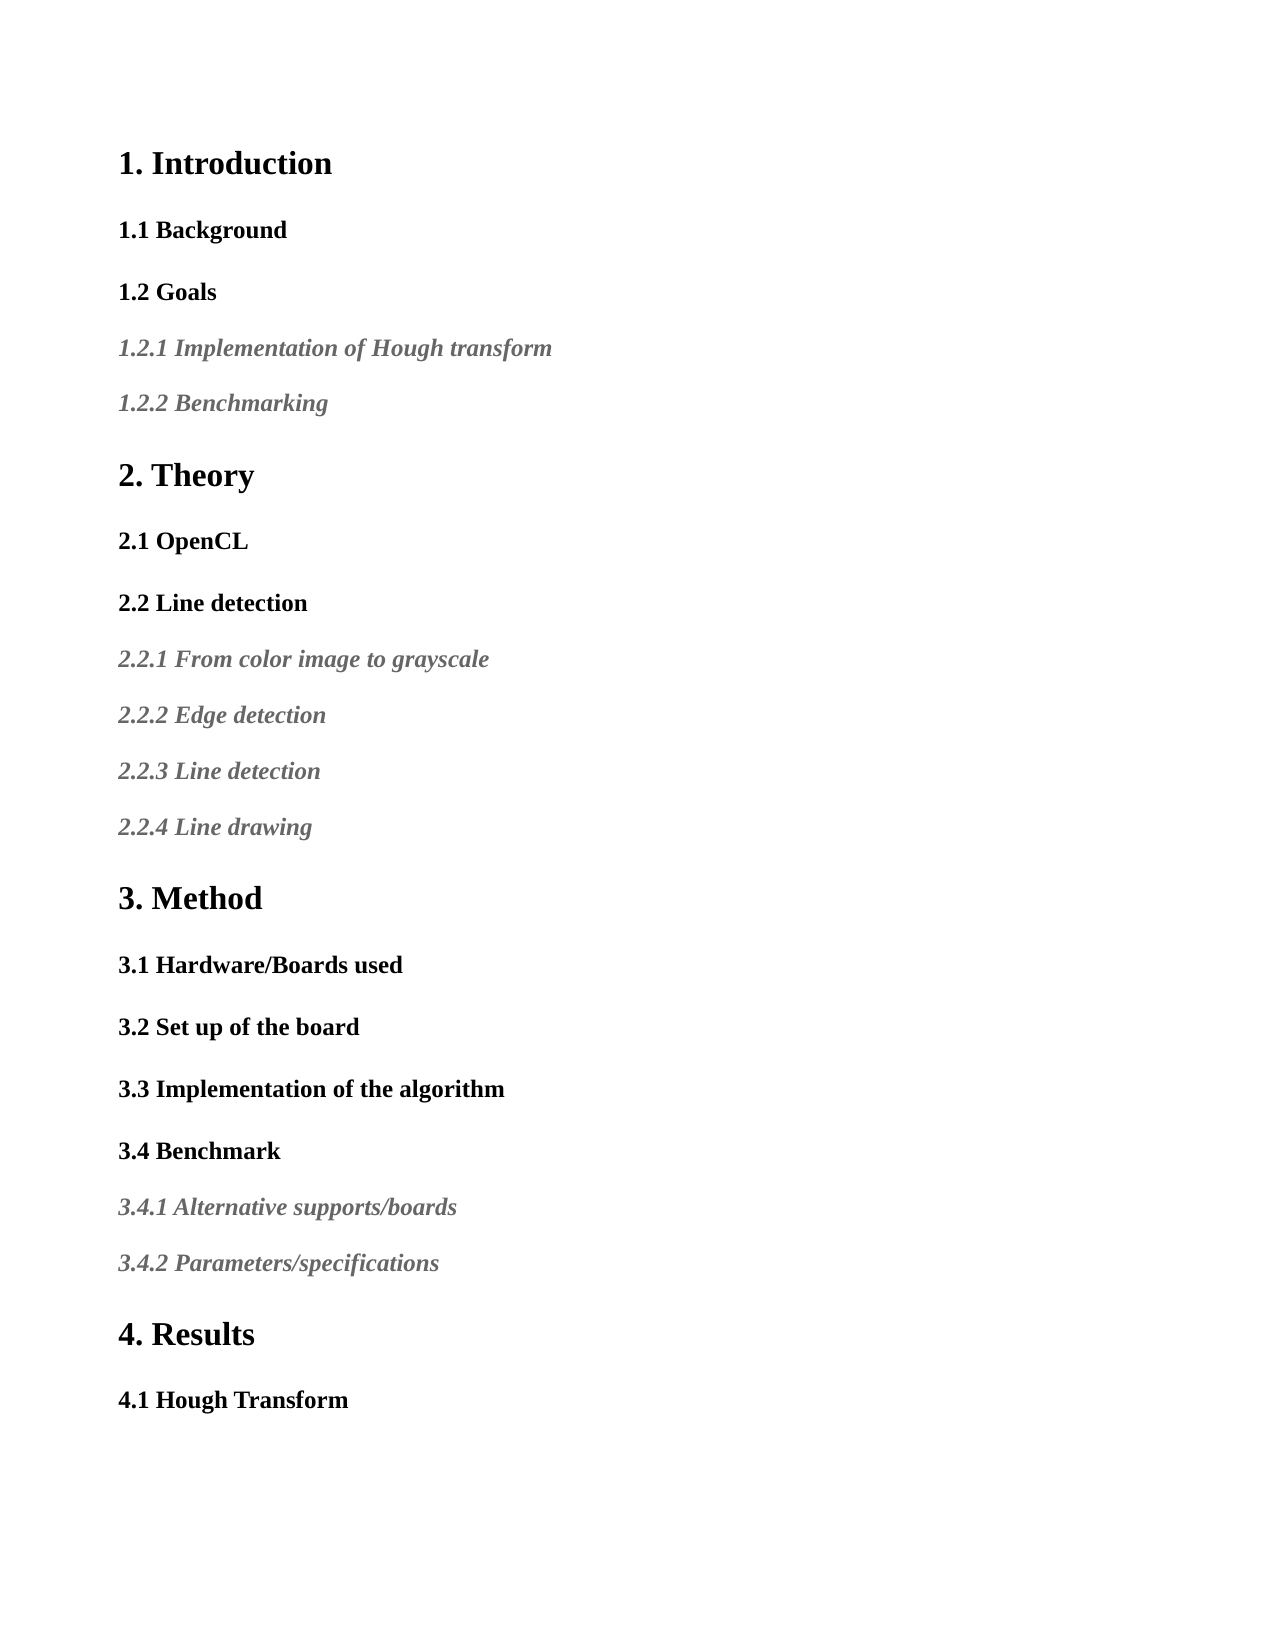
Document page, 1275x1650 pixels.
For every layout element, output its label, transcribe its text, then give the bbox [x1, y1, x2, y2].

subtitle 2.2.2 Edge detection [118, 700, 1157, 729]
subtitle 3.4.2 Parameters/specifications [118, 1248, 1157, 1276]
subtitle 1.1 Background [118, 215, 1157, 243]
subtitle 2.1 OpenCL [118, 526, 1157, 555]
subtitle 2. Theory [118, 455, 1157, 493]
subtitle 3.4 Benchmark [118, 1136, 1157, 1165]
subtitle 1.2 Goals [118, 277, 1157, 306]
subtitle 2.2.3 Line detection [118, 756, 1157, 785]
subtitle 3.1 Hardware/Boards used [118, 950, 1157, 978]
subtitle 2.2 Line detection [118, 588, 1157, 617]
subtitle 3. Method [118, 878, 1157, 916]
subtitle 1. Introduction [118, 143, 1157, 181]
subtitle 1.2.2 Benchmarking [118, 388, 1157, 417]
subtitle 1.2.1 Implementation of Hough transform [118, 333, 1157, 361]
subtitle 3.2 Set up of the board [118, 1012, 1157, 1041]
subtitle 4. Results [118, 1314, 1157, 1352]
subtitle 3.3 Implementation of the algorithm [118, 1074, 1157, 1103]
subtitle 4.1 Hough Transform [118, 1386, 1157, 1414]
subtitle 2.2.4 Line drawing [118, 812, 1157, 841]
subtitle 2.2.1 From color image to grayscale [118, 644, 1157, 673]
subtitle 3.4.1 Alternative supports/boards [118, 1192, 1157, 1221]
